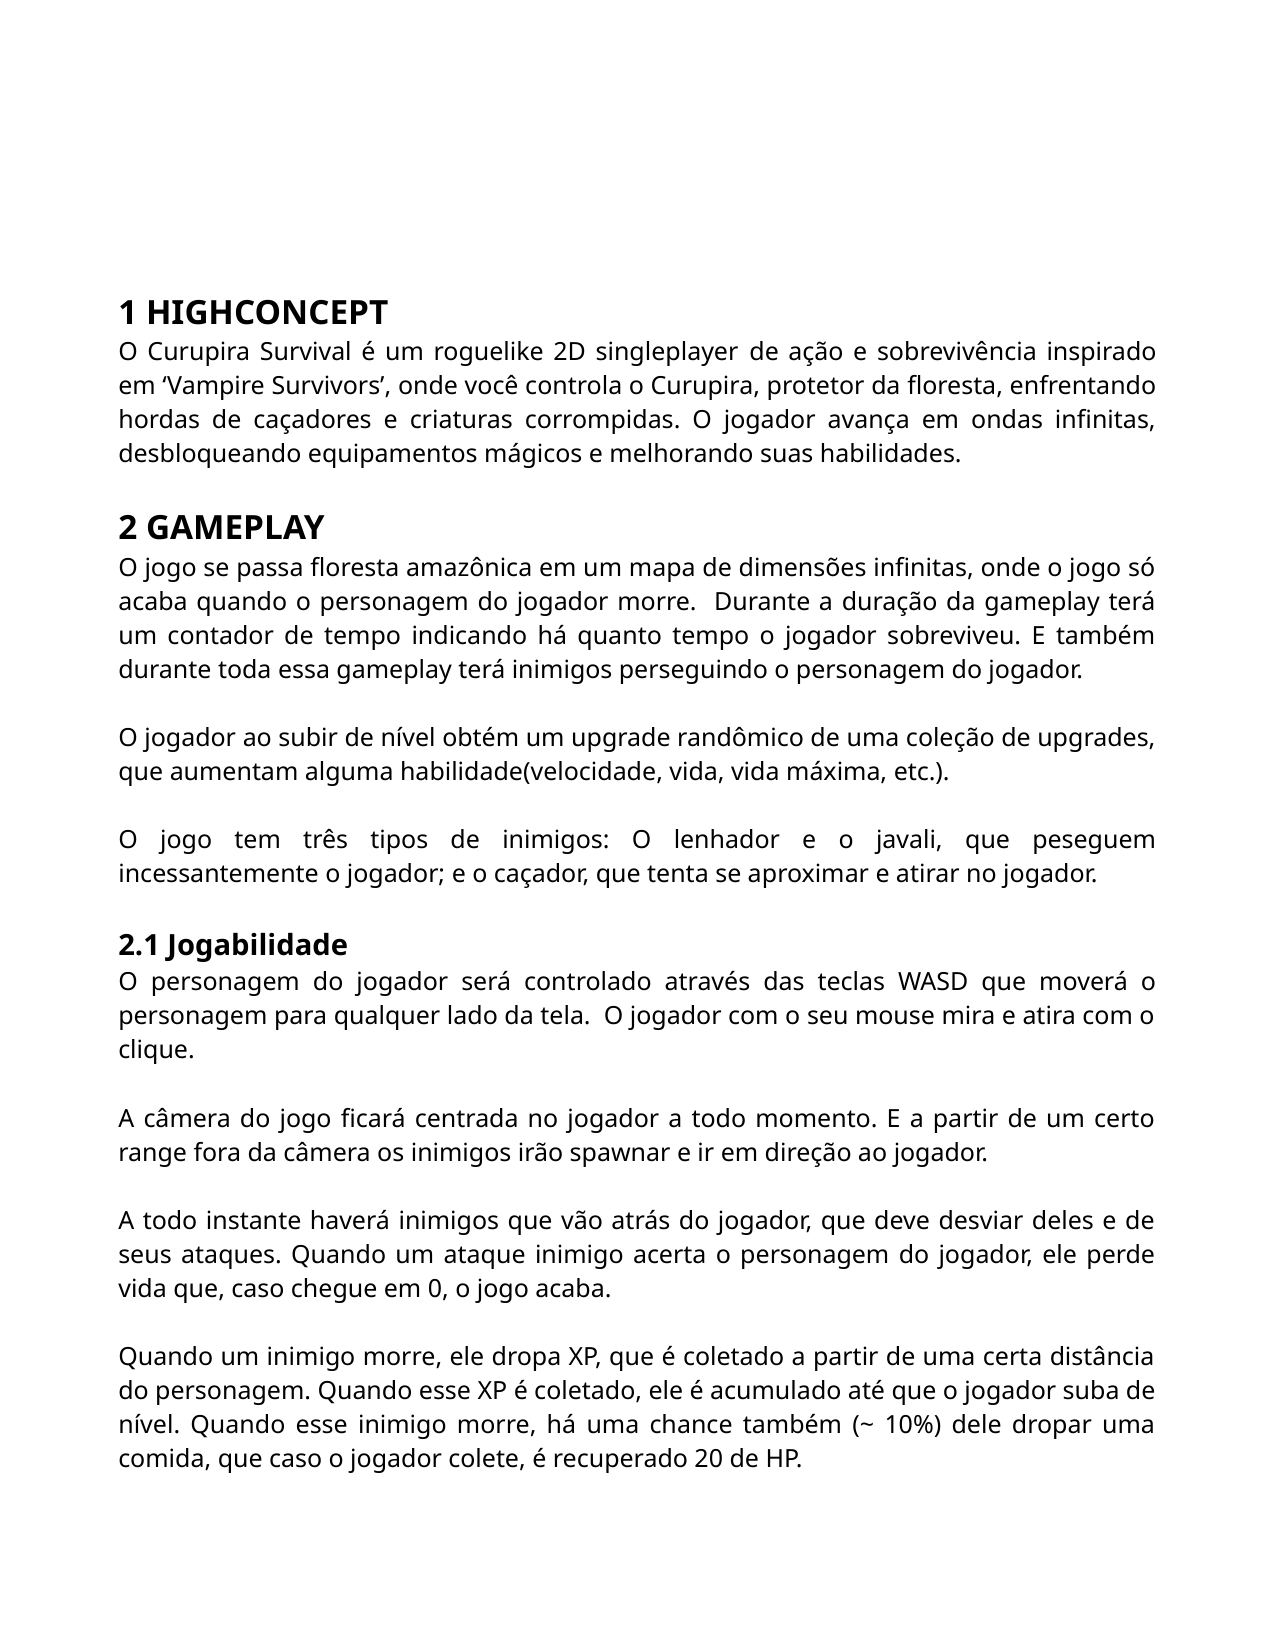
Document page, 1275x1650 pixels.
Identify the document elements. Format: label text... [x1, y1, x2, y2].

text 2 GAMEPLAY [118, 504, 1157, 549]
text O Curupira Survival é um roguelike 2D singleplayer de ação e sobrevivência inspirado em ‘Vampire Survivors’, onde você controla o Curupira, protetor da floresta, enfrentando hordas de caçadores e criaturas corrompidas. O jogador avança em ondas infinitas, desbloqueando equipamentos mágicos e melhorando suas habilidades. [118, 334, 1157, 470]
text 1 HIGHCONCEPT [118, 288, 1157, 334]
text 2.1 Jogabilidade [118, 924, 1157, 964]
text Quando um inimigo morre, ele dropa XP, que é coletado a partir de uma certa distância do personagem. Quando esse XP é coletado, ele é acumulado até que o jogador suba de nível. Quando esse inimigo morre, há uma chance também (~ 10%) dele dropar uma comida, que caso o jogador colete, é recuperado 20 de HP. [118, 1339, 1157, 1475]
text A todo instante haverá inimigos que vão atrás do jogador, que deve desviar deles e de seus ataques. Quando um ataque inimigo acerta o personagem do jogador, ele perde vida que, caso chegue em 0, o jogo acaba. [118, 1202, 1157, 1304]
text O jogo se passa floresta amazônica em um mapa de dimensões infinitas, onde o jogo só acaba quando o personagem do jogador morre. Durante a duração da gameplay terá um contador de tempo indicando há quanto tempo o jogador sobreviveu. E também durante toda essa gameplay terá inimigos perseguindo o personagem do jogador. [118, 549, 1157, 686]
text A câmera do jogo ficará centrada no jogador a todo momento. E a partir de um certo range fora da câmera os inimigos irão spawnar e ir em direção ao jogador. [118, 1100, 1157, 1168]
text O jogador ao subir de nível obtém um upgrade randômico de uma coleção de upgrades, que aumentam alguma habilidade(velocidade, vida, vida máxima, etc.). [118, 720, 1157, 788]
text O personagem do jogador será controlado através das teclas WASD que moverá o personagem para qualquer lado da tela. O jogador com o seu mouse mira e atira com o clique. [118, 964, 1157, 1066]
text O jogo tem três tipos de inimigos: O lenhador e o javali, que peseguem incessantemente o jogador; e o caçador, que tenta se aproximar e atirar no jogador. [118, 822, 1157, 890]
